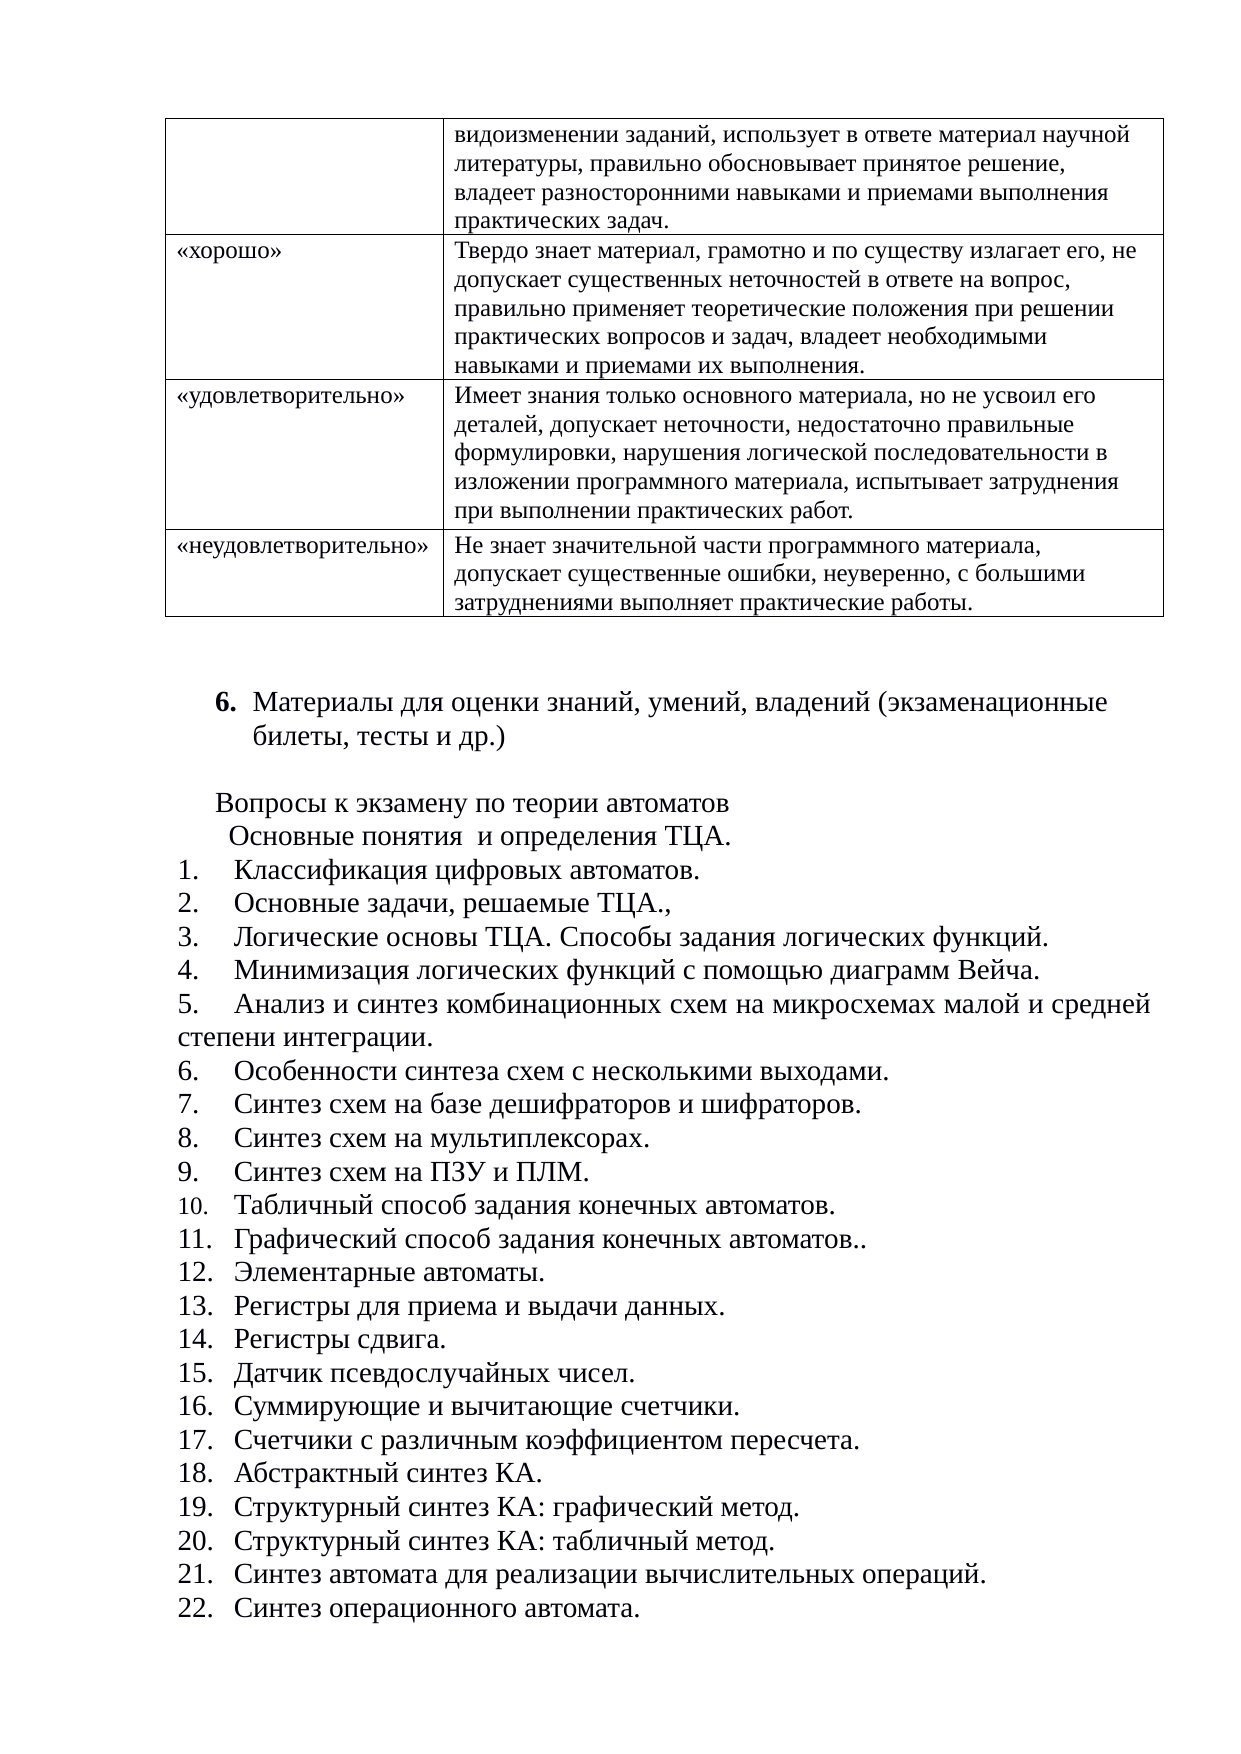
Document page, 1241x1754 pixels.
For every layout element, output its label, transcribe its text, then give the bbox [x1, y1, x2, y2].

list Синтез автомата для реализации вычислительных операций. [177, 1556, 1152, 1590]
list Логические основы ТЦА. Способы задания логических функций. [177, 919, 1152, 952]
list Суммирующие и вычитающие счетчики. [177, 1388, 1152, 1422]
list Материалы для оценки знаний, умений, владений (экзаменационные билеты, тесты и др.) [215, 684, 1152, 751]
list Структурный синтез КА: табличный метод. [177, 1523, 1152, 1556]
table_cell видоизменении заданий, использует в ответе материал научной литературы, правильно обосновывает принятое решение, владеет разносторонними навыками и приемами выполнения практических задач. [444, 119, 1163, 234]
list Графический способ задания конечных автоматов.. [177, 1221, 1152, 1254]
list Табличный способ задания конечных автоматов. [177, 1187, 1152, 1221]
list Абстрактный синтез КА. [177, 1456, 1152, 1489]
list Регистры для приема и выдачи данных. [177, 1288, 1152, 1321]
table_cell [166, 119, 443, 234]
list Синтез схем на мультиплексорах. [177, 1120, 1152, 1154]
list Элементарные автоматы. [177, 1254, 1152, 1288]
table_cell «удовлетворительно» [166, 380, 443, 529]
table_cell Не знает значительной части программного материала, допускает существенные ошибки, неуверенно, с большими затруднениями выполняет практические работы. [444, 530, 1163, 616]
list Структурный синтез КА: графический метод. [177, 1489, 1152, 1523]
list Минимизация логических функций с помощью диаграмм Вейча. [177, 952, 1152, 986]
list Регистры сдвига. [177, 1321, 1152, 1355]
list Синтез схем на ПЗУ и ПЛМ. [177, 1154, 1152, 1187]
table_cell «неудовлетворительно» [166, 530, 443, 616]
list Основные задачи, решаемые ТЦА., [177, 885, 1152, 919]
list Анализ и синтез комбинационных схем на микросхемах малой и средней степени интеграции. [177, 986, 1152, 1053]
list Датчик псевдослучайных чисел. [177, 1355, 1152, 1388]
list Синтез операционного автомата. [177, 1590, 1152, 1623]
text Вопросы к экзамену по теории автоматов [215, 785, 1152, 818]
table_cell Имеет знания только основного материала, но не усвоил его деталей, допускает неточности, недостаточно правильные формулировки, нарушения логической последовательности в изложении программного материала, испытывает затруднения при выполнении практических работ. [444, 380, 1163, 529]
text Основные понятия и определения ТЦА. [177, 818, 1152, 852]
list Счетчики с различным коэффициентом пересчета. [177, 1422, 1152, 1456]
list Классификация цифровых автоматов. [177, 852, 1152, 885]
table_cell Твердо знает материал, грамотно и по существу излагает его, не допускает существенных неточностей в ответе на вопрос, правильно применяет теоретические положения при решении практических вопросов и задач, владеет необходимыми навыками и приемами их выполнения. [444, 235, 1163, 379]
table_cell «хорошо» [166, 235, 443, 379]
list Особенности синтеза схем с несколькими выходами. [177, 1053, 1152, 1087]
list Синтез схем на базе дешифраторов и шифраторов. [177, 1087, 1152, 1120]
